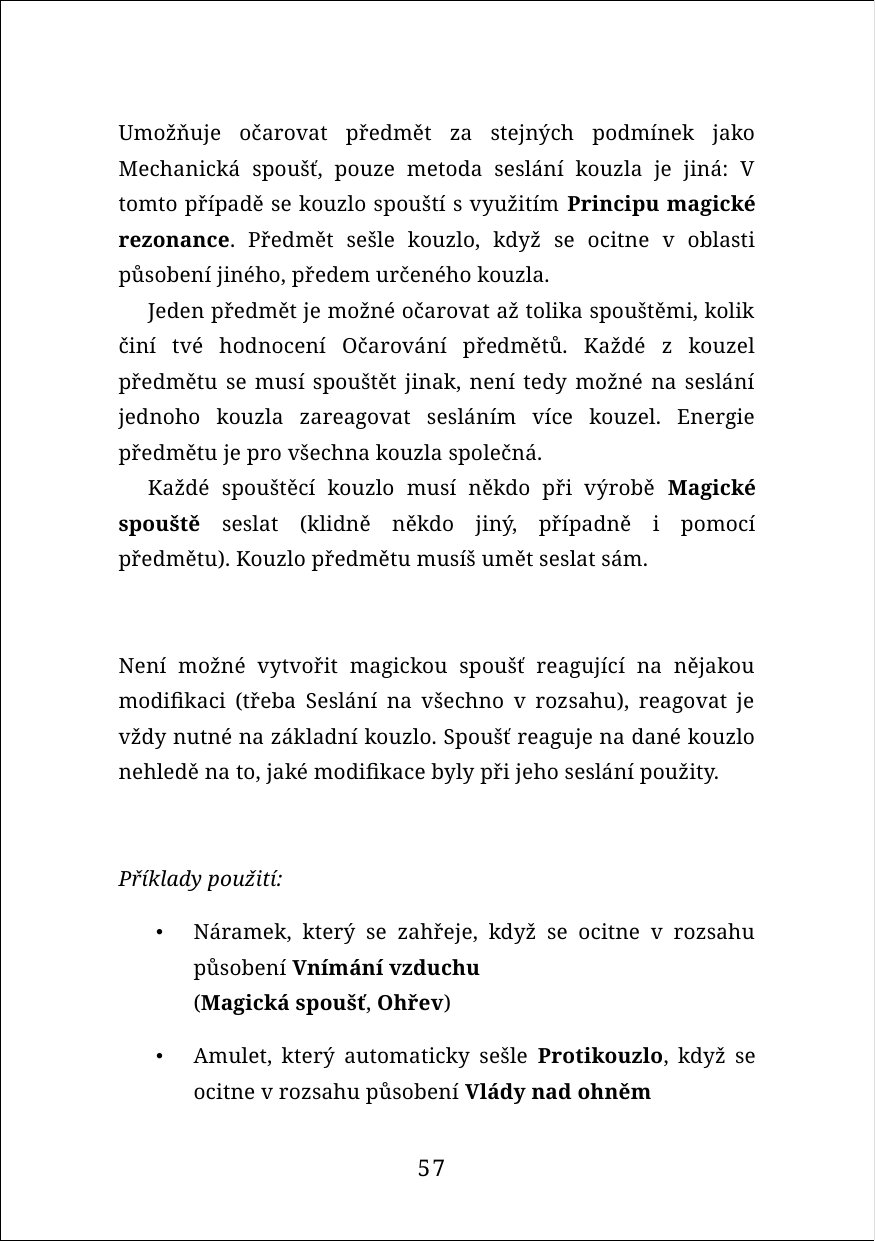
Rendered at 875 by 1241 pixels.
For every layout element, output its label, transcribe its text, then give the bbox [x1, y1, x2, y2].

text Umožňuje očarovat předmět za stejných podmínek jako Mechanická spoušť, pouze metoda seslání kouzla je jiná: V tomto případě se kouzlo spouští s využitím Principu magické rezonance. Předmět sešle kouzlo, když se ocitne v oblasti působení jiného, předem určeného kouzla. Jeden předmět je možné očarovat až tolika spouštěmi, kolik činí tvé hodnocení Očarování předmětů. Každé z kouzel předmětu se musí spouštět jinak, není tedy možné na seslání jednoho kouzla zareagovat sesláním více kouzel. Energie předmětu je pro všechna kouzla společná. Každé spouštěcí kouzlo musí někdo při výrobě Magické spouště seslat (klidně někdo jiný, případně i pomocí předmětu). Kouzlo předmětu musíš umět seslat sám. [118, 118, 756, 573]
list Amulet, který automaticky sešle Protikouzlo, když se ocitne v rozsahu působení Vlády nad ohněm [156, 1041, 756, 1105]
text Není možné vytvořit magickou spoušť reagující na nějakou modifikaci (třeba Seslání na všechno v rozsahu), reagovat je vždy nutné na základní kouzlo. Spoušť reaguje na dané kouzlo nehledě na to, jaké modifikace byly při jeho seslání použity. [118, 651, 756, 786]
list Náramek, který se zahřeje, když se ocitne v rozsahu působení Vnímání vzduchu (Magická spoušť, Ohřev) [156, 917, 756, 1017]
text Příklady použití: [118, 864, 756, 892]
